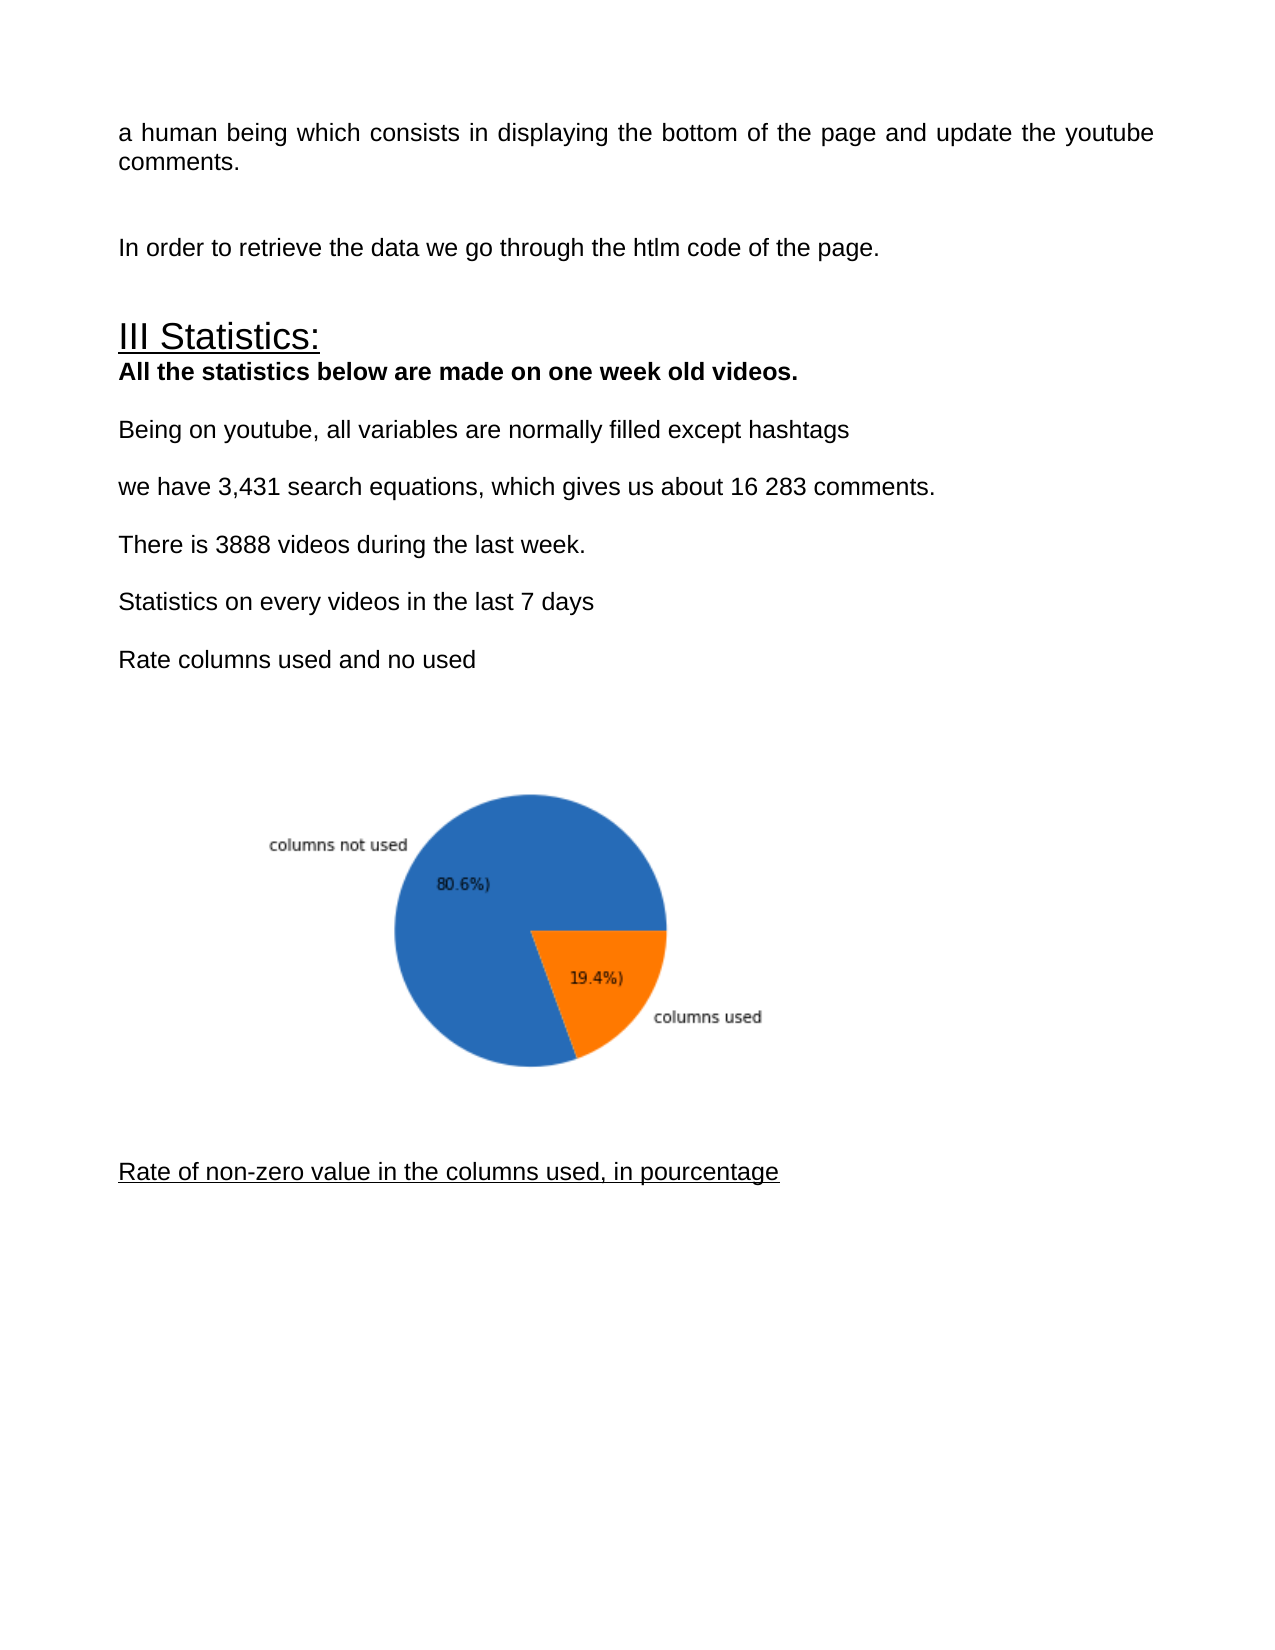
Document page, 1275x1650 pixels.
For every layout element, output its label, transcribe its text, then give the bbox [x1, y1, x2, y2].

text III Statistics: [118, 314, 1157, 357]
text All the statistics below are made on one week old videos. [118, 357, 1157, 386]
text Statistics on every videos in the last 7 days [118, 587, 1157, 616]
text Rate of non-zero value in the columns used, in pourcentage [118, 1157, 1157, 1186]
text a human being which consists in displaying the bottom of the page and update the youtube comments. [118, 118, 1157, 176]
text In order to retrieve the data we go through the htlm code of the page. [118, 233, 1157, 262]
text There is 3888 videos during the last week. [118, 530, 1157, 559]
text we have 3,431 search equations, which gives us about 16 283 comments. [118, 472, 1157, 501]
text Being on youtube, all variables are normally filled except hashtags [118, 415, 1157, 444]
picture [232, 762, 809, 1103]
text Rate columns used and no used [118, 645, 1157, 674]
